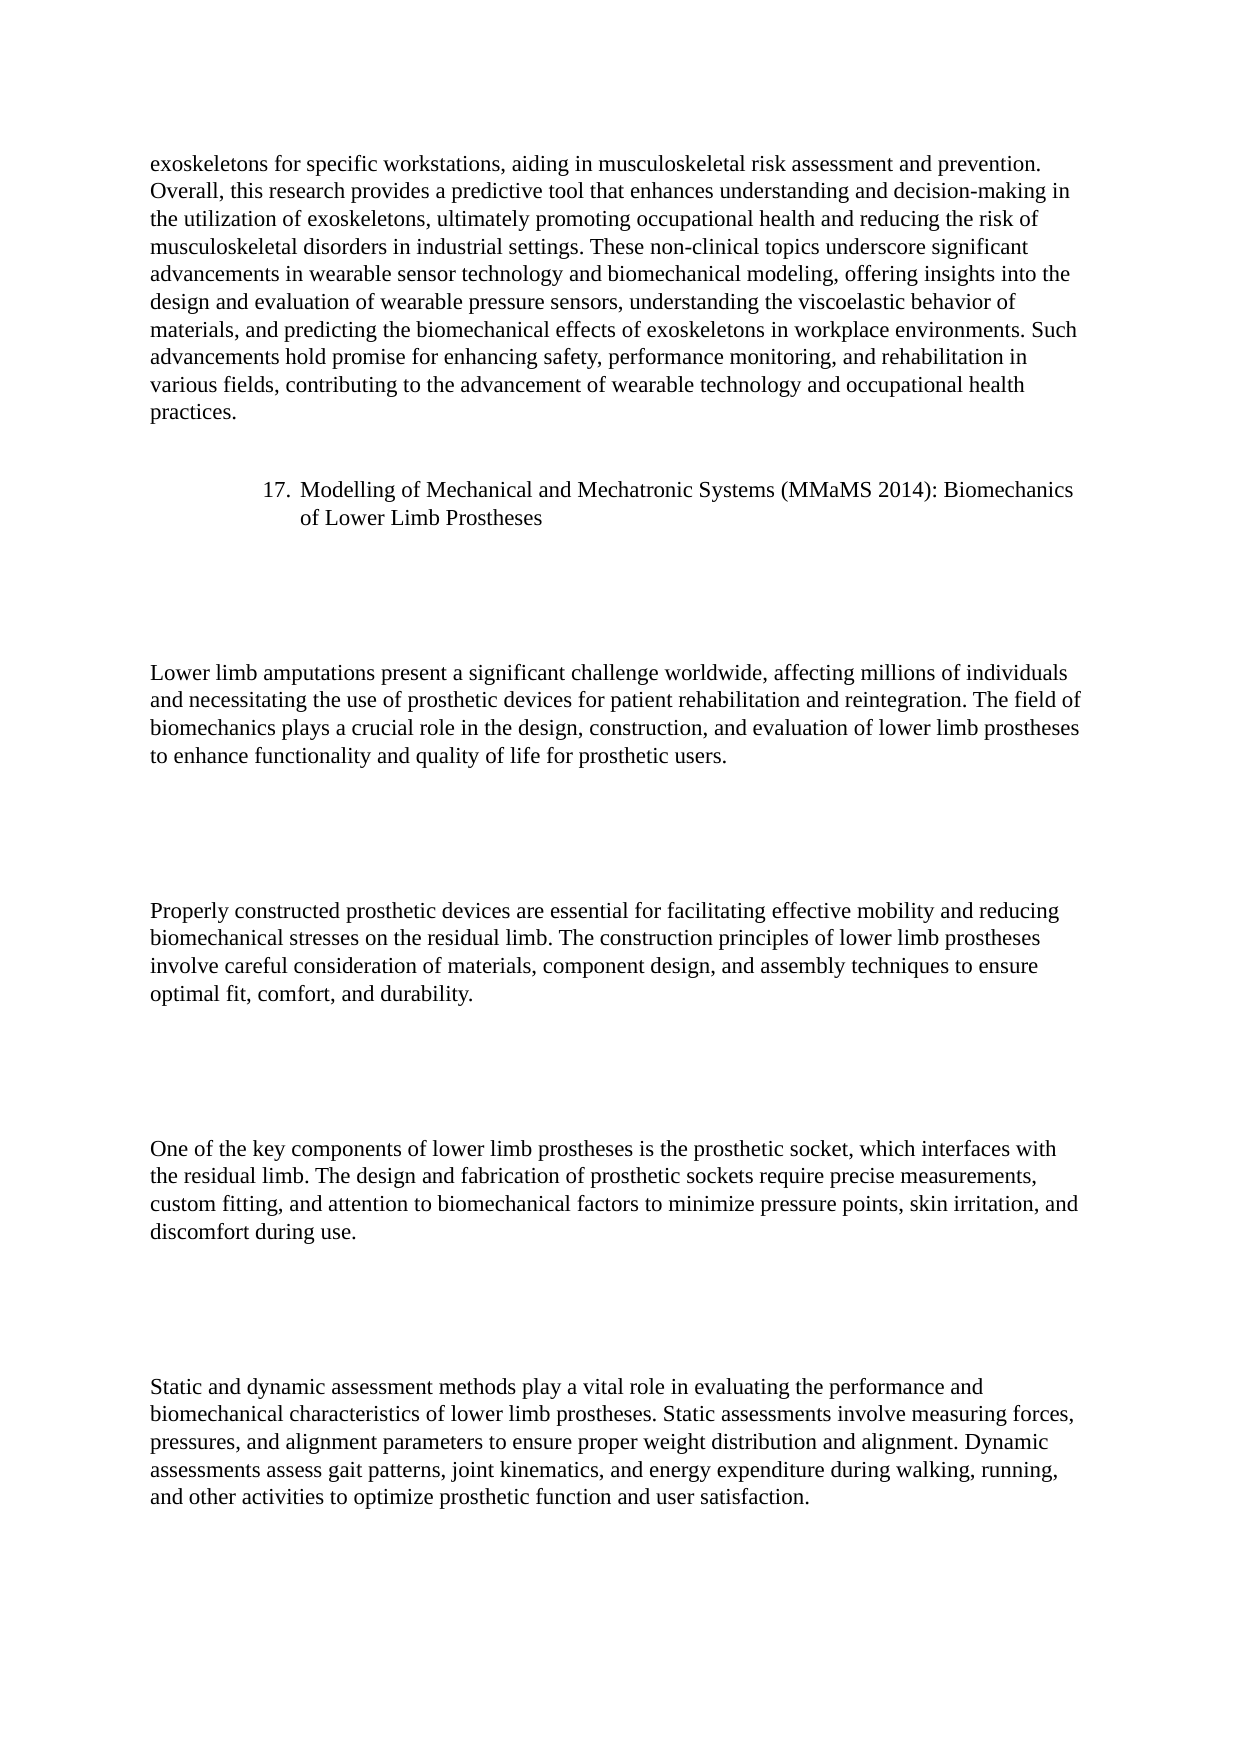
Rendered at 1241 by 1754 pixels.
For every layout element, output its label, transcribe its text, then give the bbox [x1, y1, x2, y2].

text One of the key components of lower limb prostheses is the prosthetic socket, which interfaces with the residual limb. The design and fabrication of prosthetic sockets require precise measurements, custom fitting, and attention to biomechanical factors to minimize pressure points, skin irritation, and discomfort during use. [150, 1135, 1090, 1244]
text exoskeletons for specific workstations, aiding in musculoskeletal risk assessment and prevention. Overall, this research provides a predictive tool that enhances understanding and decision-making in the utilization of exoskeletons, ultimately promoting occupational health and reducing the risk of musculoskeletal disorders in industrial settings. These non-clinical topics underscore significant advancements in wearable sensor technology and biomechanical modeling, offering insights into the design and evaluation of wearable pressure sensors, understanding the viscoelastic behavior of materials, and predicting the biomechanical effects of exoskeletons in workplace environments. Such advancements hold promise for enhancing safety, performance monitoring, and rehabilitation in various fields, contributing to the advancement of wearable technology and occupational health practices. [150, 150, 1090, 425]
list Modelling of Mechanical and Mechatronic Systems (MMaMS 2014): Biomechanics of Lower Limb Prostheses [262, 476, 1090, 530]
text Static and dynamic assessment methods play a vital role in evaluating the performance and biomechanical characteristics of lower limb prostheses. Static assessments involve measuring forces, pressures, and alignment parameters to ensure proper weight distribution and alignment. Dynamic assessments assess gait patterns, joint kinematics, and energy expenditure during walking, running, and other activities to optimize prosthetic function and user satisfaction. [150, 1373, 1090, 1510]
text Lower limb amputations present a significant challenge worldwide, affecting millions of individuals and necessitating the use of prosthetic devices for patient rehabilitation and reintegration. The field of biomechanics plays a crucial role in the design, construction, and evaluation of lower limb prostheses to enhance functionality and quality of life for prosthetic users. [150, 659, 1090, 768]
text Properly constructed prosthetic devices are essential for facilitating effective mobility and reducing biomechanical stresses on the residual limb. The construction principles of lower limb prostheses involve careful consideration of materials, component design, and assembly techniques to ensure optimal fit, comfort, and durability. [150, 897, 1090, 1006]
